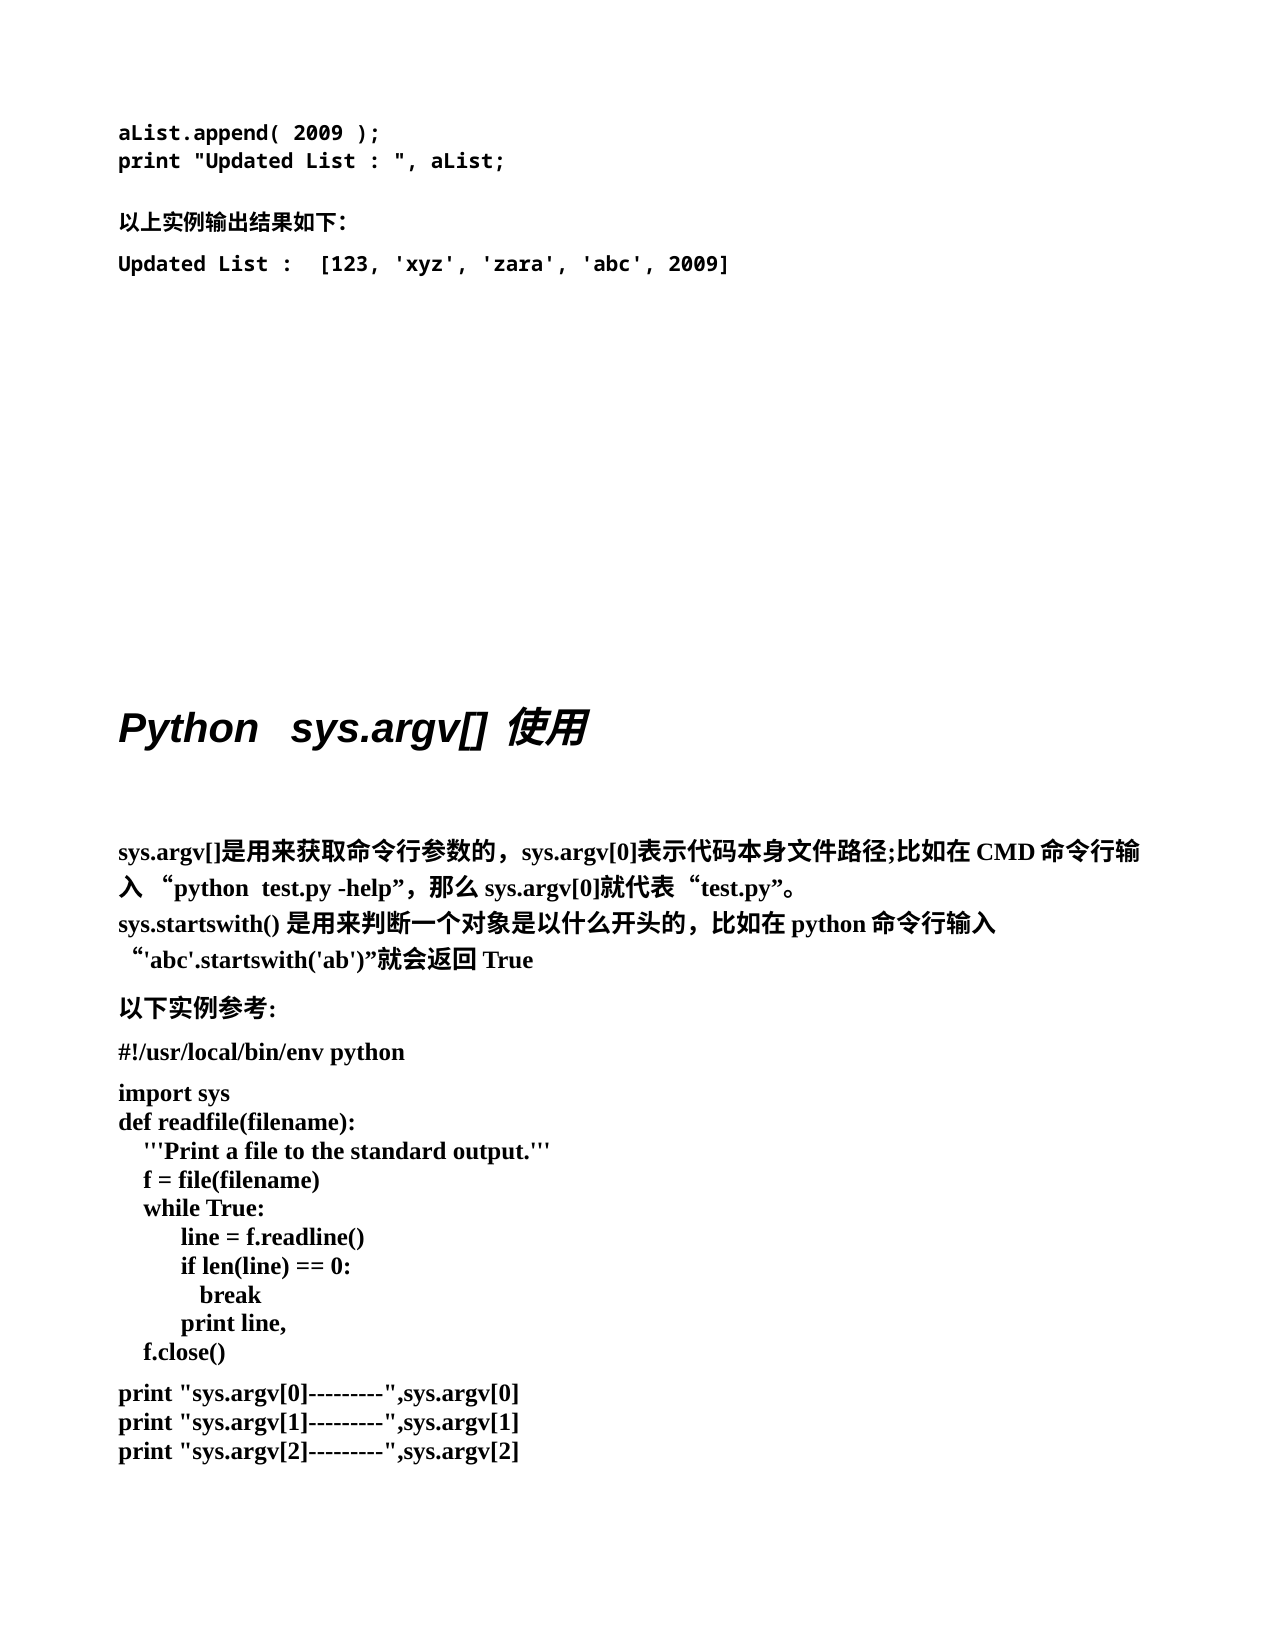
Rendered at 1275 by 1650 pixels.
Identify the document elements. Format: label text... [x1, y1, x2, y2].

table_header [118, 767, 203, 831]
text #!/usr/local/bin/env python [118, 1037, 1157, 1066]
text Updated List : [123, 'xyz', 'zara', 'abc', 2009] [118, 249, 1157, 277]
subtitle Python sys.argv[] 使用 [118, 694, 1157, 754]
text aList.append( 2009 ); [118, 118, 1157, 147]
text print "sys.argv[0]---------",sys.argv[0] print "sys.argv[1]---------",sys.argv[1] print "sys.argv[2]---------",sys.argv[2] [118, 1378, 1157, 1465]
table_header [203, 767, 351, 831]
text import sys def readfile(filename): '''Print a file to the standard output.''' f = file(filename) while True: line = f.readline() if len(line) == 0: break print line, f.close() [118, 1078, 1157, 1366]
text print "Updated List : ", aList; [118, 147, 1157, 175]
text 以下实例参考: [118, 988, 1157, 1025]
text sys.argv[]是用来获取命令行参数的，sys.argv[0]表示代码本身文件路径;比如在CMD命令行输入 “python test.py -help”，那么sys.argv[0]就代表“test.py”。 sys.startswith() 是用来判断一个对象是以什么开头的，比如在python命令行输入“'abc'.startswith('ab')”就会返回True [118, 831, 1157, 976]
text 以上实例输出结果如下： [118, 204, 1157, 236]
